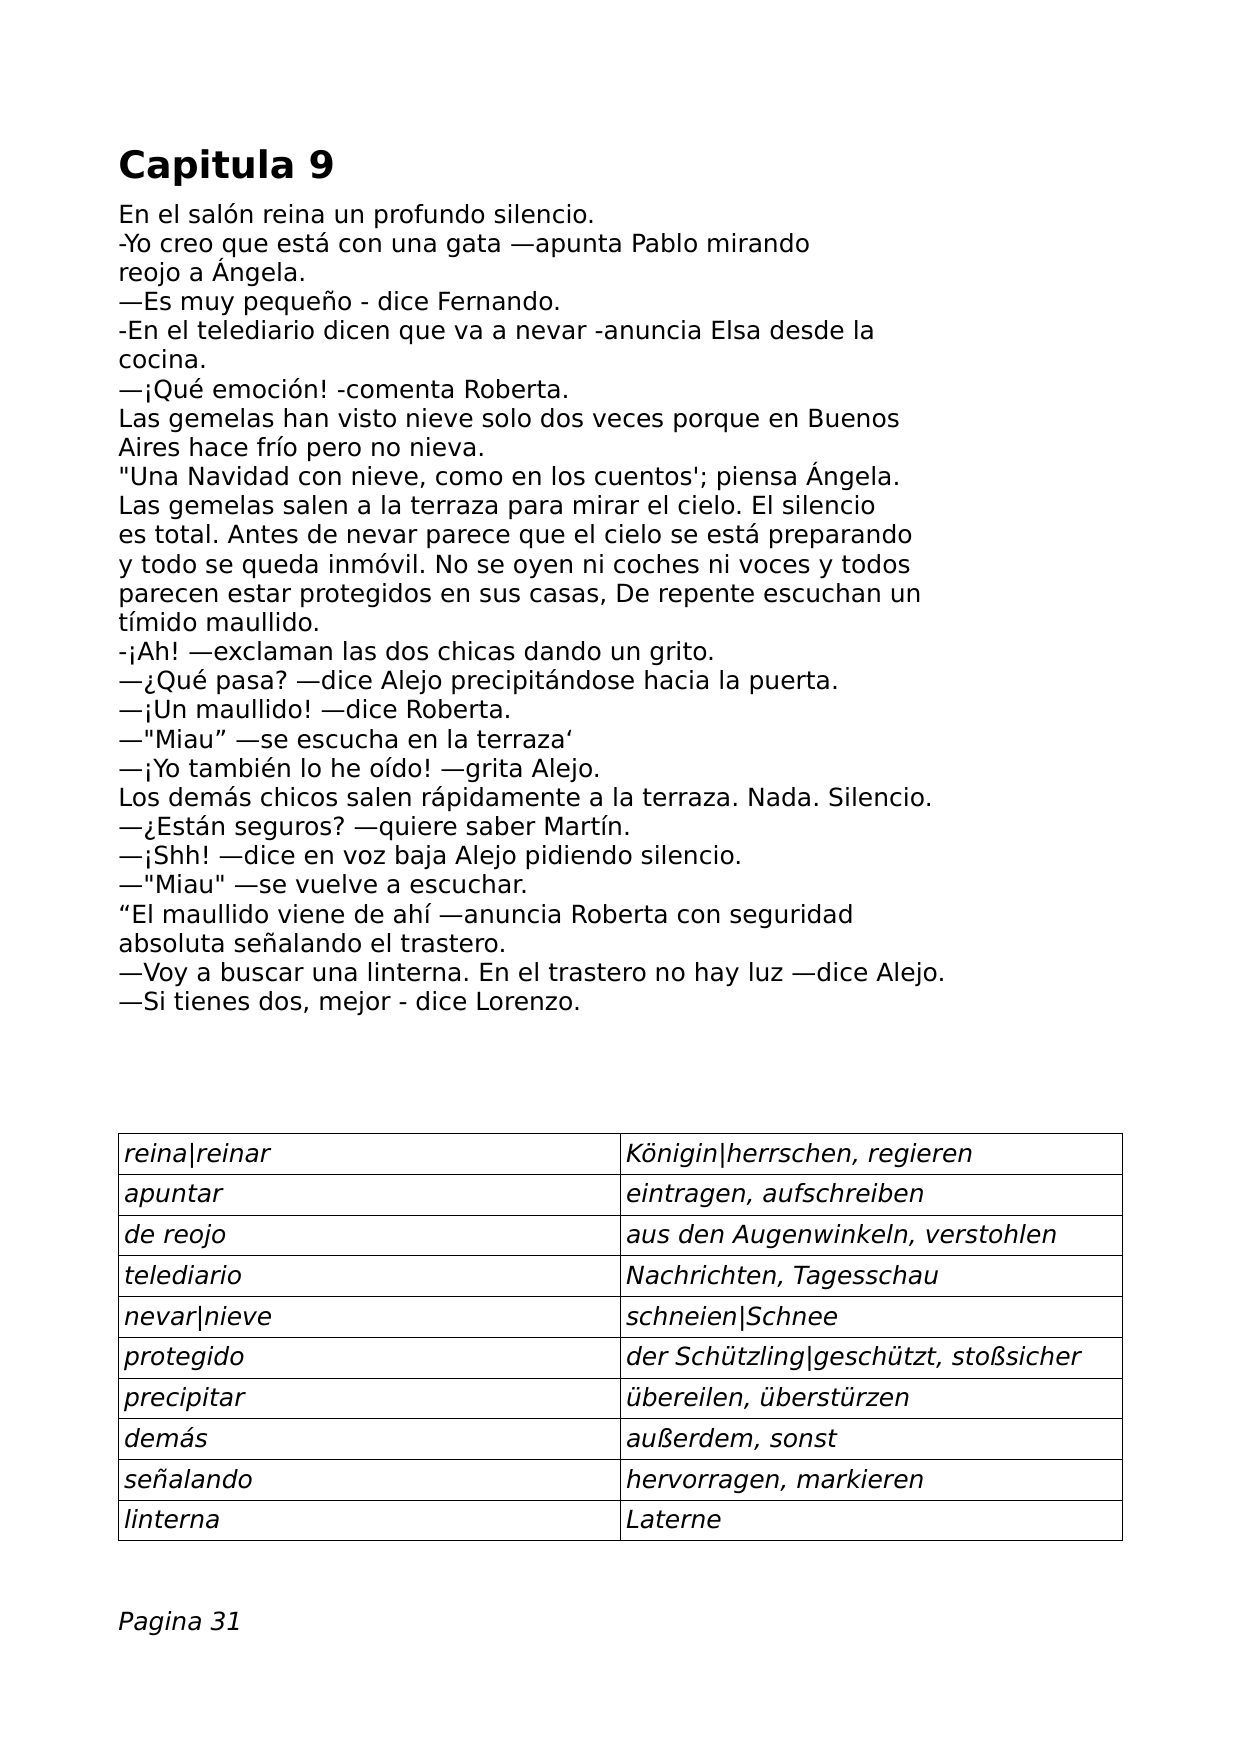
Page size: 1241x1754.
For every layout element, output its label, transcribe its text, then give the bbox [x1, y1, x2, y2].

text absoluta señalando el trastero. [118, 929, 1122, 958]
table_cell außerdem, sonst [621, 1419, 1122, 1459]
text -En el telediario dicen que va a nevar -anuncia Elsa desde la [118, 316, 1122, 346]
text —Voy a buscar una linterna. En el trastero no hay luz —dice Alejo. [118, 958, 1122, 987]
text —¡Qué emoción! -comenta Roberta. [118, 375, 1122, 404]
text y todo se queda inmóvil. No se oyen ni coches ni voces y todos [118, 550, 1122, 579]
text —¡Shh! —dice en voz baja Alejo pidiendo silencio. [118, 841, 1122, 871]
text Aires hace frío pero no nieva. [118, 433, 1122, 462]
table_cell de reojo [119, 1216, 620, 1255]
text Los demás chicos salen rápidamente a la terraza. Nada. Silencio. [118, 783, 1122, 812]
text —¿Están seguros? —quiere saber Martín. [118, 812, 1122, 841]
text —Si tienes dos, mejor - dice Lorenzo. [118, 987, 1122, 1016]
text “El maullido viene de ahí —anuncia Roberta con seguridad [118, 900, 1122, 929]
table_cell nevar|nieve [119, 1297, 620, 1337]
text Las gemelas salen a la terraza para mirar el cielo. El silencio [118, 491, 1122, 521]
table_cell precipitar [119, 1379, 620, 1418]
text —Es muy pequeño - dice Fernando. [118, 287, 1122, 316]
text —¡Yo también lo he oído! —grita Alejo. [118, 754, 1122, 783]
table_header Königin|herrschen, regieren [621, 1134, 1122, 1174]
text En el salón reina un profundo silencio. [118, 200, 1122, 229]
table_cell der Schützling|geschützt, stoßsicher [621, 1338, 1122, 1377]
table_cell protegido [119, 1338, 620, 1377]
text Las gemelas han visto nieve solo dos veces porque en Buenos [118, 404, 1122, 433]
text tímido maullido. [118, 608, 1122, 637]
text —"Miau" —se vuelve a escuchar. [118, 871, 1122, 900]
table_cell eintragen, aufschreiben [621, 1175, 1122, 1214]
text reojo a Ángela. [118, 258, 1122, 287]
text —¿Qué pasa? —dice Alejo precipitándose hacia la puerta. [118, 666, 1122, 696]
table_cell schneien|Schnee [621, 1297, 1122, 1337]
table_cell Laterne [621, 1501, 1122, 1540]
table_cell linterna [119, 1501, 620, 1540]
table_cell übereilen, überstürzen [621, 1379, 1122, 1418]
table_cell demás [119, 1419, 620, 1459]
text "Una Navidad con nieve, como en los cuentos'; piensa Ángela. [118, 462, 1122, 491]
table_cell hervorragen, markieren [621, 1460, 1122, 1500]
text -¡Ah! —exclaman las dos chicas dando un grito. [118, 637, 1122, 666]
subtitle Capitula 9 [118, 143, 1122, 187]
table_cell señalando [119, 1460, 620, 1500]
table_cell apuntar [119, 1175, 620, 1214]
table_header reina|reinar [119, 1134, 620, 1174]
text —¡Un maullido! —dice Roberta. [118, 696, 1122, 725]
table_cell Nachrichten, Tagesschau [621, 1256, 1122, 1296]
table_cell aus den Augenwinkeln, verstohlen [621, 1216, 1122, 1255]
table_cell telediario [119, 1256, 620, 1296]
text —"Miau” —se escucha en la terraza‘ [118, 725, 1122, 754]
text es total. Antes de nevar parece que el cielo se está preparando [118, 521, 1122, 550]
text parecen estar protegidos en sus casas, De repente escuchan un [118, 579, 1122, 608]
text cocina. [118, 346, 1122, 375]
text -Yo creo que está con una gata —apunta Pablo mirando [118, 229, 1122, 258]
